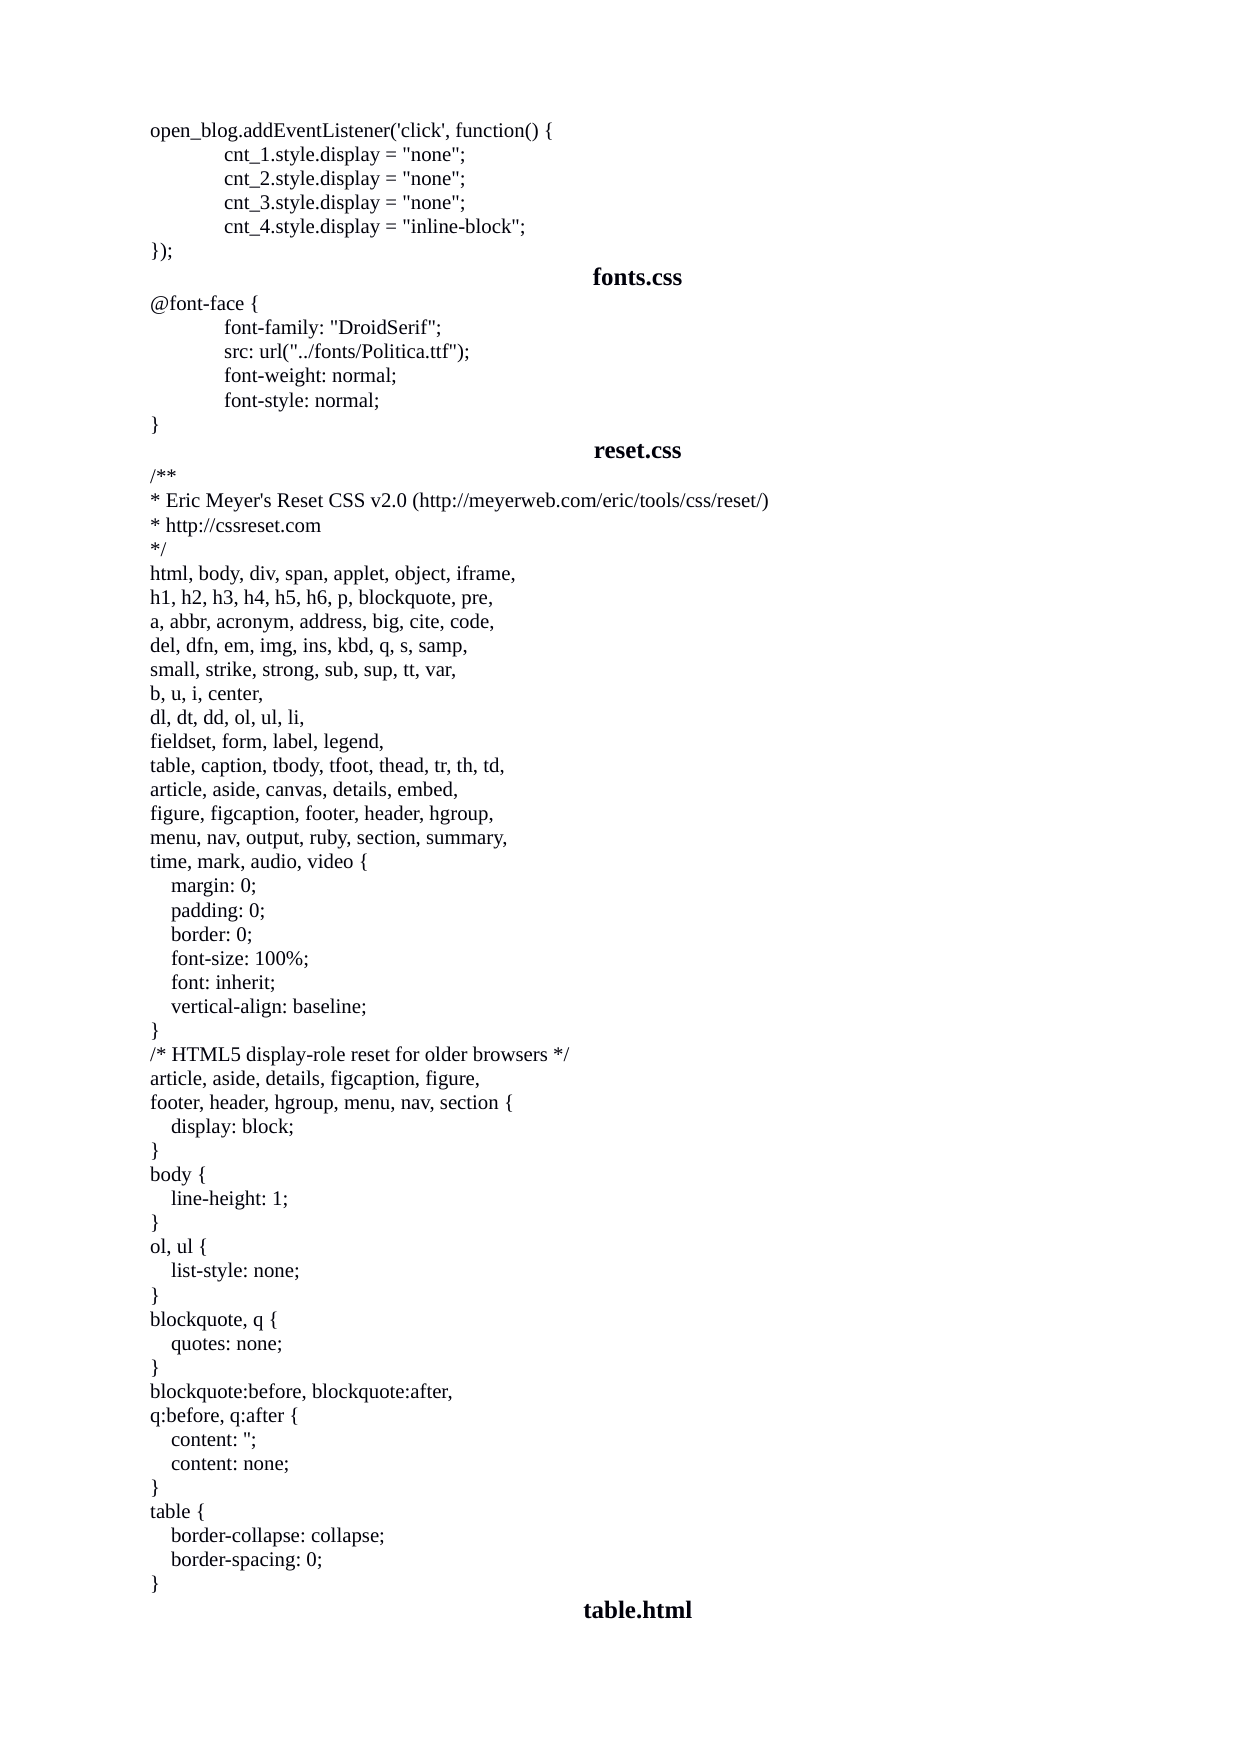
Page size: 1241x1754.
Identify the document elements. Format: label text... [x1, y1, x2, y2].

text figure, figcaption, footer, header, hgroup, [150, 801, 1125, 825]
text menu, nav, output, ruby, section, summary, [150, 825, 1125, 849]
text }); [150, 238, 1125, 262]
text font-size: 100%; [150, 946, 1125, 970]
text font-weight: normal; [150, 363, 1125, 387]
text table { [150, 1499, 1125, 1523]
text reset.css [150, 436, 1125, 464]
text blockquote:before, blockquote:after, [150, 1379, 1125, 1403]
text } [150, 1138, 1125, 1162]
text border-collapse: collapse; [150, 1523, 1125, 1547]
text } [150, 1571, 1125, 1595]
text font: inherit; [150, 970, 1125, 994]
text /* HTML5 display-role reset for older browsers */ [150, 1042, 1125, 1066]
text * http://cssreset.com [150, 512, 1125, 537]
text b, u, i, center, [150, 681, 1125, 705]
text q:before, q:after { [150, 1403, 1125, 1427]
text } [150, 412, 1125, 436]
text cnt_4.style.display = "inline-block"; [150, 214, 1125, 238]
text open_blog.addEventListener('click', function() { [150, 118, 1125, 142]
text src: url("../fonts/Politica.ttf"); [150, 339, 1125, 363]
text del, dfn, em, img, ins, kbd, q, s, samp, [150, 633, 1125, 657]
text small, strike, strong, sub, sup, tt, var, [150, 657, 1125, 681]
text border: 0; [150, 922, 1125, 946]
text cnt_3.style.display = "none"; [150, 190, 1125, 214]
text } [150, 1018, 1125, 1042]
text fonts.css [150, 262, 1125, 291]
text content: none; [150, 1451, 1125, 1475]
text table.html [150, 1595, 1125, 1624]
text time, mark, audio, video { [150, 849, 1125, 873]
text content: ''; [150, 1427, 1125, 1451]
text list-style: none; [150, 1258, 1125, 1282]
text line-height: 1; [150, 1186, 1125, 1210]
text cnt_1.style.display = "none"; [150, 142, 1125, 166]
text } [150, 1355, 1125, 1379]
text } [150, 1475, 1125, 1499]
text @font-face { [150, 291, 1125, 315]
text font-family: "DroidSerif"; [150, 315, 1125, 339]
text a, abbr, acronym, address, big, cite, code, [150, 609, 1125, 633]
text footer, header, hgroup, menu, nav, section { [150, 1090, 1125, 1114]
text html, body, div, span, applet, object, iframe, [150, 561, 1125, 585]
text cnt_2.style.display = "none"; [150, 166, 1125, 190]
text } [150, 1282, 1125, 1307]
text font-style: normal; [150, 387, 1125, 412]
text table, caption, tbody, tfoot, thead, tr, th, td, [150, 753, 1125, 777]
text blockquote, q { [150, 1307, 1125, 1331]
text display: block; [150, 1114, 1125, 1138]
text padding: 0; [150, 897, 1125, 922]
text * Eric Meyer's Reset CSS v2.0 (http://meyerweb.com/eric/tools/css/reset/) [150, 488, 1125, 512]
text dl, dt, dd, ol, ul, li, [150, 705, 1125, 729]
text body { [150, 1162, 1125, 1186]
text article, aside, details, figcaption, figure, [150, 1066, 1125, 1090]
text ol, ul { [150, 1234, 1125, 1258]
text vertical-align: baseline; [150, 994, 1125, 1018]
text margin: 0; [150, 873, 1125, 897]
text h1, h2, h3, h4, h5, h6, p, blockquote, pre, [150, 585, 1125, 609]
text /** [150, 464, 1125, 488]
text border-spacing: 0; [150, 1547, 1125, 1571]
text quotes: none; [150, 1331, 1125, 1355]
text article, aside, canvas, details, embed, [150, 777, 1125, 801]
text */ [150, 537, 1125, 561]
text } [150, 1210, 1125, 1234]
text fieldset, form, label, legend, [150, 729, 1125, 753]
